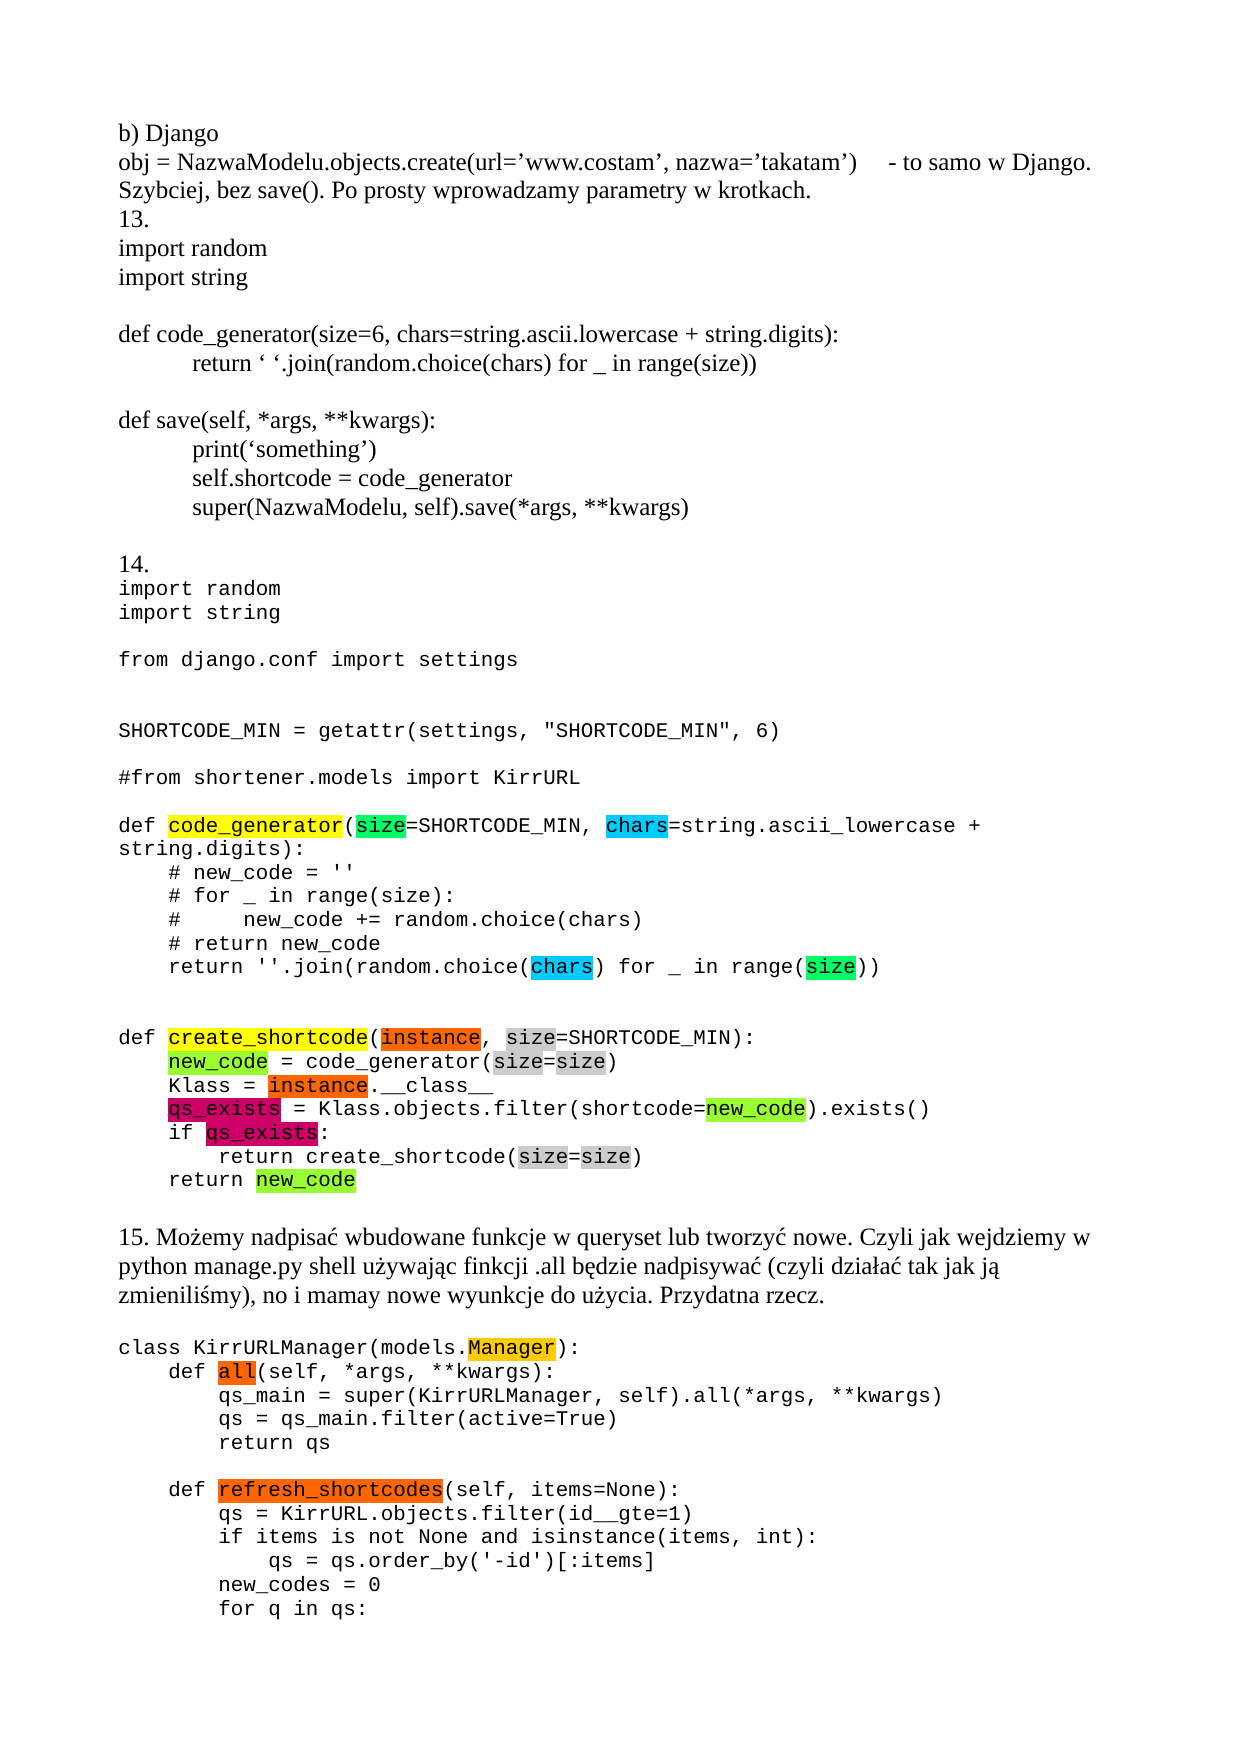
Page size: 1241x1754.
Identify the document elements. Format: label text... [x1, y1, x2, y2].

text qs_exists = Klass.objects.filter(shortcode=new_code).exists() [118, 1098, 1122, 1122]
text qs = qs.order_by('-id')[:items] [118, 1550, 1122, 1574]
text for q in qs: [118, 1597, 1122, 1621]
text if qs_exists: [118, 1122, 1122, 1146]
text 13. [118, 204, 1122, 233]
text # for _ in range(size): [118, 886, 1122, 909]
text SHORTCODE_MIN = getattr(settings, "SHORTCODE_MIN", 6) [118, 720, 1122, 744]
text import string [118, 602, 1122, 625]
text qs = KirrURL.objects.filter(id__gte=1) [118, 1503, 1122, 1527]
text 14. [118, 549, 1122, 578]
text def code_generator(size=SHORTCODE_MIN, chars=string.ascii_lowercase + string.digits): [118, 814, 1122, 862]
text def save(self, *args, **kwargs): [118, 406, 1122, 434]
text return qs [118, 1432, 1122, 1456]
text import random [118, 233, 1122, 262]
text qs = qs_main.filter(active=True) [118, 1408, 1122, 1432]
text #from shortener.models import KirrURL [118, 767, 1122, 791]
text import random [118, 578, 1122, 602]
text return ''.join(random.choice(chars) for _ in range(size)) [118, 956, 1122, 980]
text if items is not None and isinstance(items, int): [118, 1527, 1122, 1550]
text # return new_code [118, 933, 1122, 956]
text super(NazwaModelu, self).save(*args, **kwargs) [118, 492, 1122, 521]
text # new_code += random.choice(chars) [118, 909, 1122, 933]
text b) Django [118, 118, 1122, 147]
text import string [118, 262, 1122, 291]
text def code_generator(size=6, chars=string.ascii.lowercase + string.digits): [118, 319, 1122, 348]
text class KirrURLManager(models.Manager): [118, 1337, 1122, 1361]
text # new_code = '' [118, 862, 1122, 886]
text def all(self, *args, **kwargs): [118, 1361, 1122, 1385]
text return new_code [118, 1169, 1122, 1193]
text qs_main = super(KirrURLManager, self).all(*args, **kwargs) [118, 1385, 1122, 1408]
text Klass = instance.__class__ [118, 1075, 1122, 1098]
text obj = NazwaModelu.objects.create(url=’www.costam’, nazwa=’takatam’) - to samo w Django. Szybciej, bez save(). Po prosty wprowadzamy parametry w krotkach. [118, 147, 1122, 204]
text return create_shortcode(size=size) [118, 1146, 1122, 1169]
text def create_shortcode(instance, size=SHORTCODE_MIN): [118, 1027, 1122, 1051]
text self.shortcode = code_generator [118, 463, 1122, 492]
text new_code = code_generator(size=size) [118, 1051, 1122, 1075]
text from django.conf import settings [118, 649, 1122, 673]
text print(‘something’) [118, 434, 1122, 463]
text def refresh_shortcodes(self, items=None): [118, 1479, 1122, 1503]
text 15. Możemy nadpisać wbudowane funkcje w queryset lub tworzyć nowe. Czyli jak wejdziemy w python manage.py shell używając finkcji .all będzie nadpisywać (czyli działać tak jak ją zmieniliśmy), no i mamay nowe wyunkcje do użycia. Przydatna rzecz. [118, 1222, 1122, 1309]
text new_codes = 0 [118, 1574, 1122, 1597]
text return ‘ ‘.join(random.choice(chars) for _ in range(size)) [118, 348, 1122, 377]
